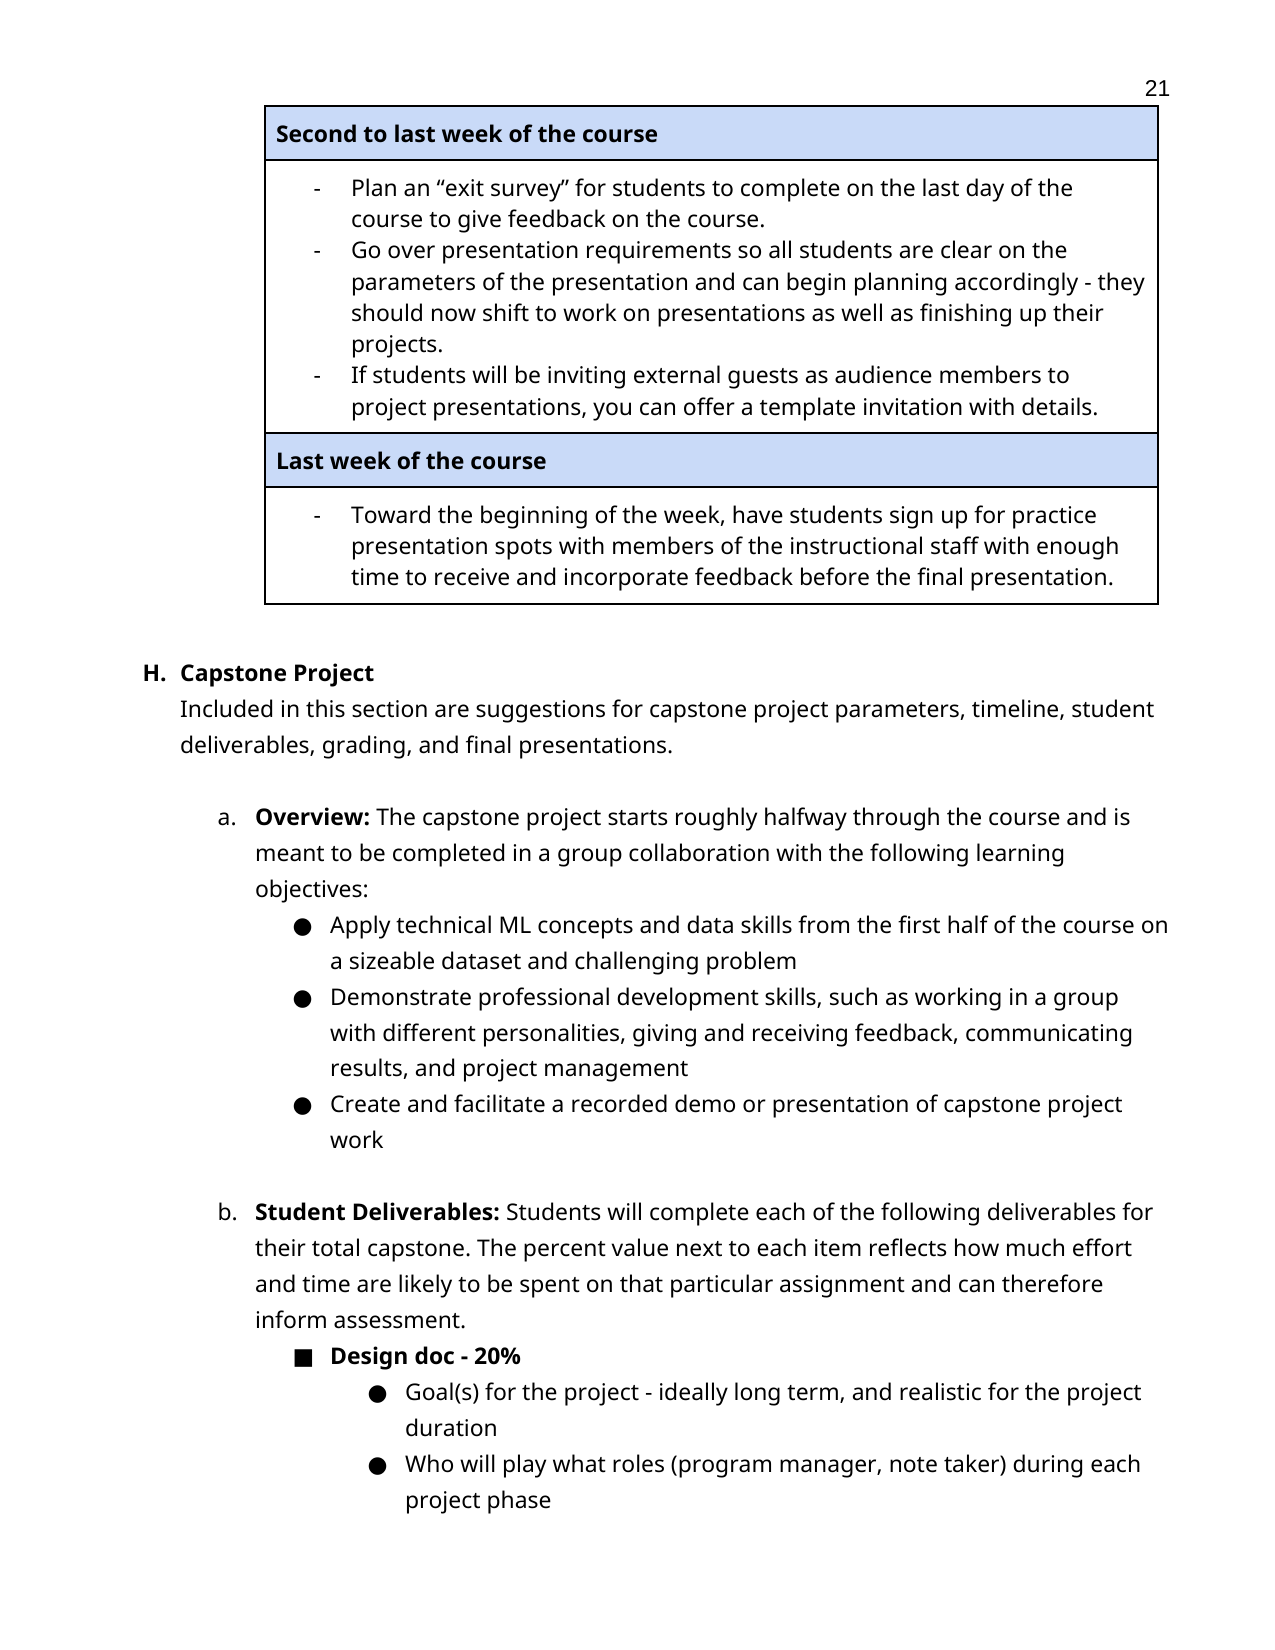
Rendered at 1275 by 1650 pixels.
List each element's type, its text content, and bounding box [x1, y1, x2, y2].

table_cell Plan an “exit survey” for students to complete on the last day of the course to give feedback on the course. Go over presentation requirements so all students are clear on the parameters of the presentation and can begin planning accordingly - they should now shift to work on presentations as well as finishing up their projects. If students will be inviting external guests as audience members to project presentations, you can offer a template invitation with details. [266, 161, 1157, 432]
list Demonstrate professional development skills, such as working in a group with different personalities, giving and receiving feedback, communicating results, and project management [292, 981, 1170, 1084]
list Goal(s) for the project - ideally long term, and realistic for the project duration [367, 1376, 1170, 1443]
list Capstone Project [142, 657, 1170, 688]
table_cell Second to last week of the course [266, 107, 1157, 159]
table_cell Last week of the course [266, 434, 1157, 486]
list Overview: The capstone project starts roughly halfway through the course and is meant to be completed in a group collaboration with the following learning objectives: [217, 801, 1170, 904]
list Student Deliverables: Students will complete each of the following deliverables for their total capstone. The percent value next to each item reflects how much effort and time are likely to be spent on that particular assignment and can therefore inform assessment. [217, 1196, 1170, 1335]
list Create and facilitate a recorded demo or presentation of capstone project work [292, 1088, 1170, 1156]
text Included in this section are suggestions for capstone project parameters, timeline, student deliverables, grading, and final presentations. [180, 693, 1170, 760]
list Apply technical ML concepts and data skills from the first half of the course on a sizeable dataset and challenging problem [292, 909, 1170, 976]
list Design doc - 20% [292, 1340, 1170, 1371]
list Who will play what roles (program manager, note taker) during each project phase [367, 1448, 1170, 1515]
table_cell Toward the beginning of the week, have students sign up for practice presentation spots with members of the instructional staff with enough time to receive and incorporate feedback before the final presentation. [266, 488, 1157, 603]
